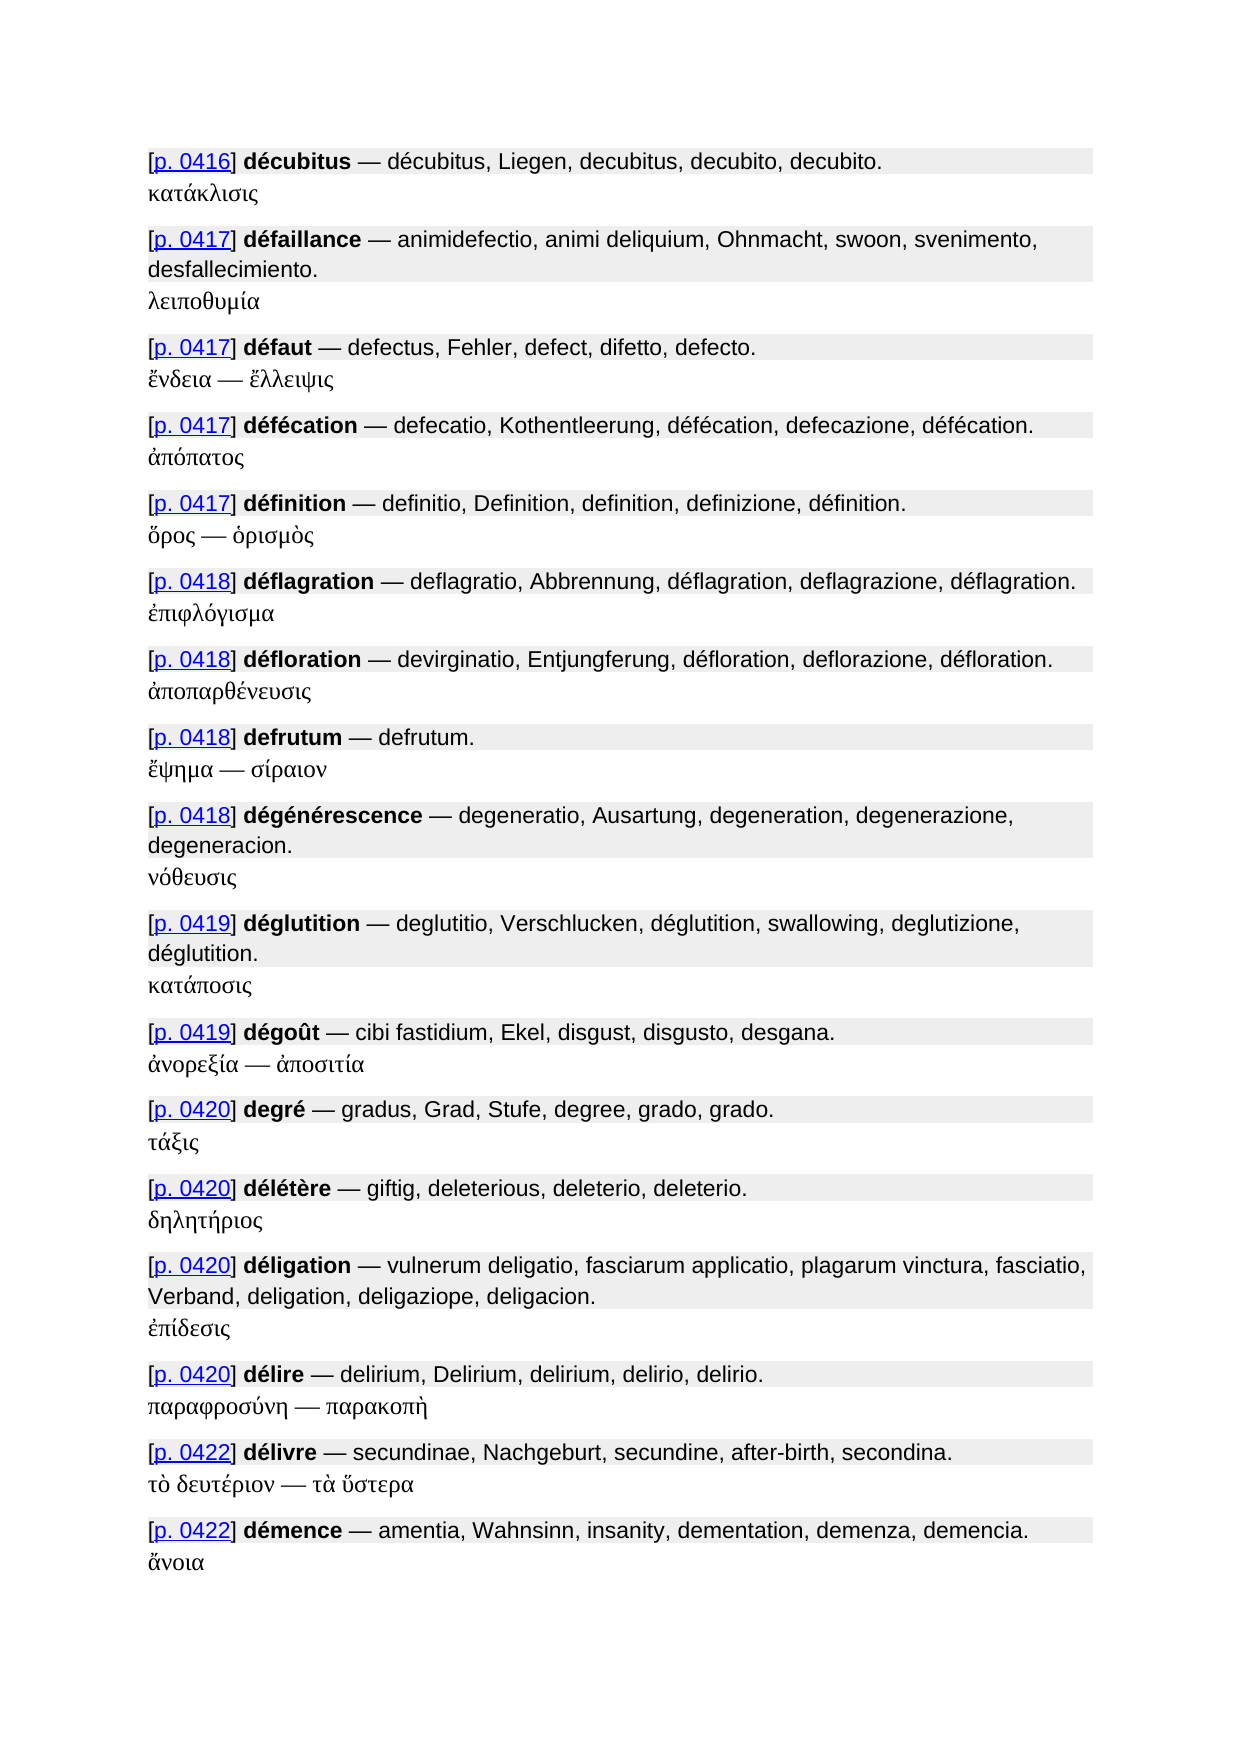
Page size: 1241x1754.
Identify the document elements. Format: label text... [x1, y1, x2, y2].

text [p. 0416] décubitus — décubitus, Liegen, decubitus, decubito, decubito. [148, 148, 1093, 174]
text [p. 0419] déglutition — deglutitio, Verschlucken, déglutition, swallowing, deglutizione, déglutition. [148, 910, 1093, 967]
text ὅρος — ὁρισμὸς [148, 520, 1093, 549]
text [p. 0422] démence — amentia, Wahnsinn, insanity, dementation, demenza, demencia. [148, 1517, 1093, 1543]
text [p. 0420] délire — delirium, Delirium, delirium, delirio, delirio. [148, 1361, 1093, 1387]
text ἔνδεια — ἔλλειψις [148, 364, 1093, 393]
text [p. 0417] définition — definitio, Definition, definition, definizione, définition. [148, 490, 1093, 516]
text [p. 0419] dégoût — cibi fastidium, Ekel, disgust, disgusto, desgana. [148, 1018, 1093, 1045]
text [p. 0422] délivre — secundinae, Nachgeburt, secundine, after-birth, secondina. [148, 1439, 1093, 1465]
text [p. 0420] déligation — vulnerum deligatio, fasciarum applicatio, plagarum vinctura, fasciatio, Verband, deligation, deligaziope, deligacion. [148, 1252, 1093, 1309]
text ἀνορεξία — ἀποσιτία [148, 1049, 1093, 1077]
text λειποθυμία [148, 286, 1093, 315]
text ἐπιφλόγισμα [148, 598, 1093, 627]
text ἄνοια [148, 1547, 1093, 1576]
text ἔψημα — σίραιον [148, 754, 1093, 783]
text παραφροσύνη — παρακοπὴ [148, 1391, 1093, 1420]
text ἀπόπατος [148, 442, 1093, 471]
text [p. 0417] défécation — defecatio, Kothentleerung, défécation, defecazione, défécation. [148, 412, 1093, 438]
text ἀποπαρθένευσις [148, 676, 1093, 705]
text ἐπίδεσις [148, 1313, 1093, 1342]
text κατάκλισις [148, 178, 1093, 207]
text τὸ δευτέριον — τὰ ὕστερα [148, 1469, 1093, 1498]
text κατάποσις [148, 971, 1093, 999]
text [p. 0420] degré — gradus, Grad, Stufe, degree, grado, grado. [148, 1096, 1093, 1123]
text [p. 0420] délétère — giftig, deleterious, deleterio, deleterio. [148, 1174, 1093, 1201]
text τάξις [148, 1127, 1093, 1155]
text [p. 0417] défaillance — animidefectio, animi deliquium, Ohnmacht, swoon, svenimento, desfallecimiento. [148, 226, 1093, 282]
text [p. 0418] defrutum — defrutum. [148, 724, 1093, 750]
text [p. 0417] défaut — defectus, Fehler, defect, difetto, defecto. [148, 334, 1093, 360]
text [p. 0418] dégénérescence — degeneratio, Ausartung, degeneration, degenerazione, degeneracion. [148, 802, 1093, 858]
text [p. 0418] déflagration — deflagratio, Abbrennung, déflagration, deflagrazione, déflagration. [148, 568, 1093, 594]
text [p. 0418] défloration — devirginatio, Entjungferung, défloration, deflorazione, défloration. [148, 646, 1093, 672]
text δηλητήριος [148, 1205, 1093, 1233]
text νόθευσις [148, 862, 1093, 891]
